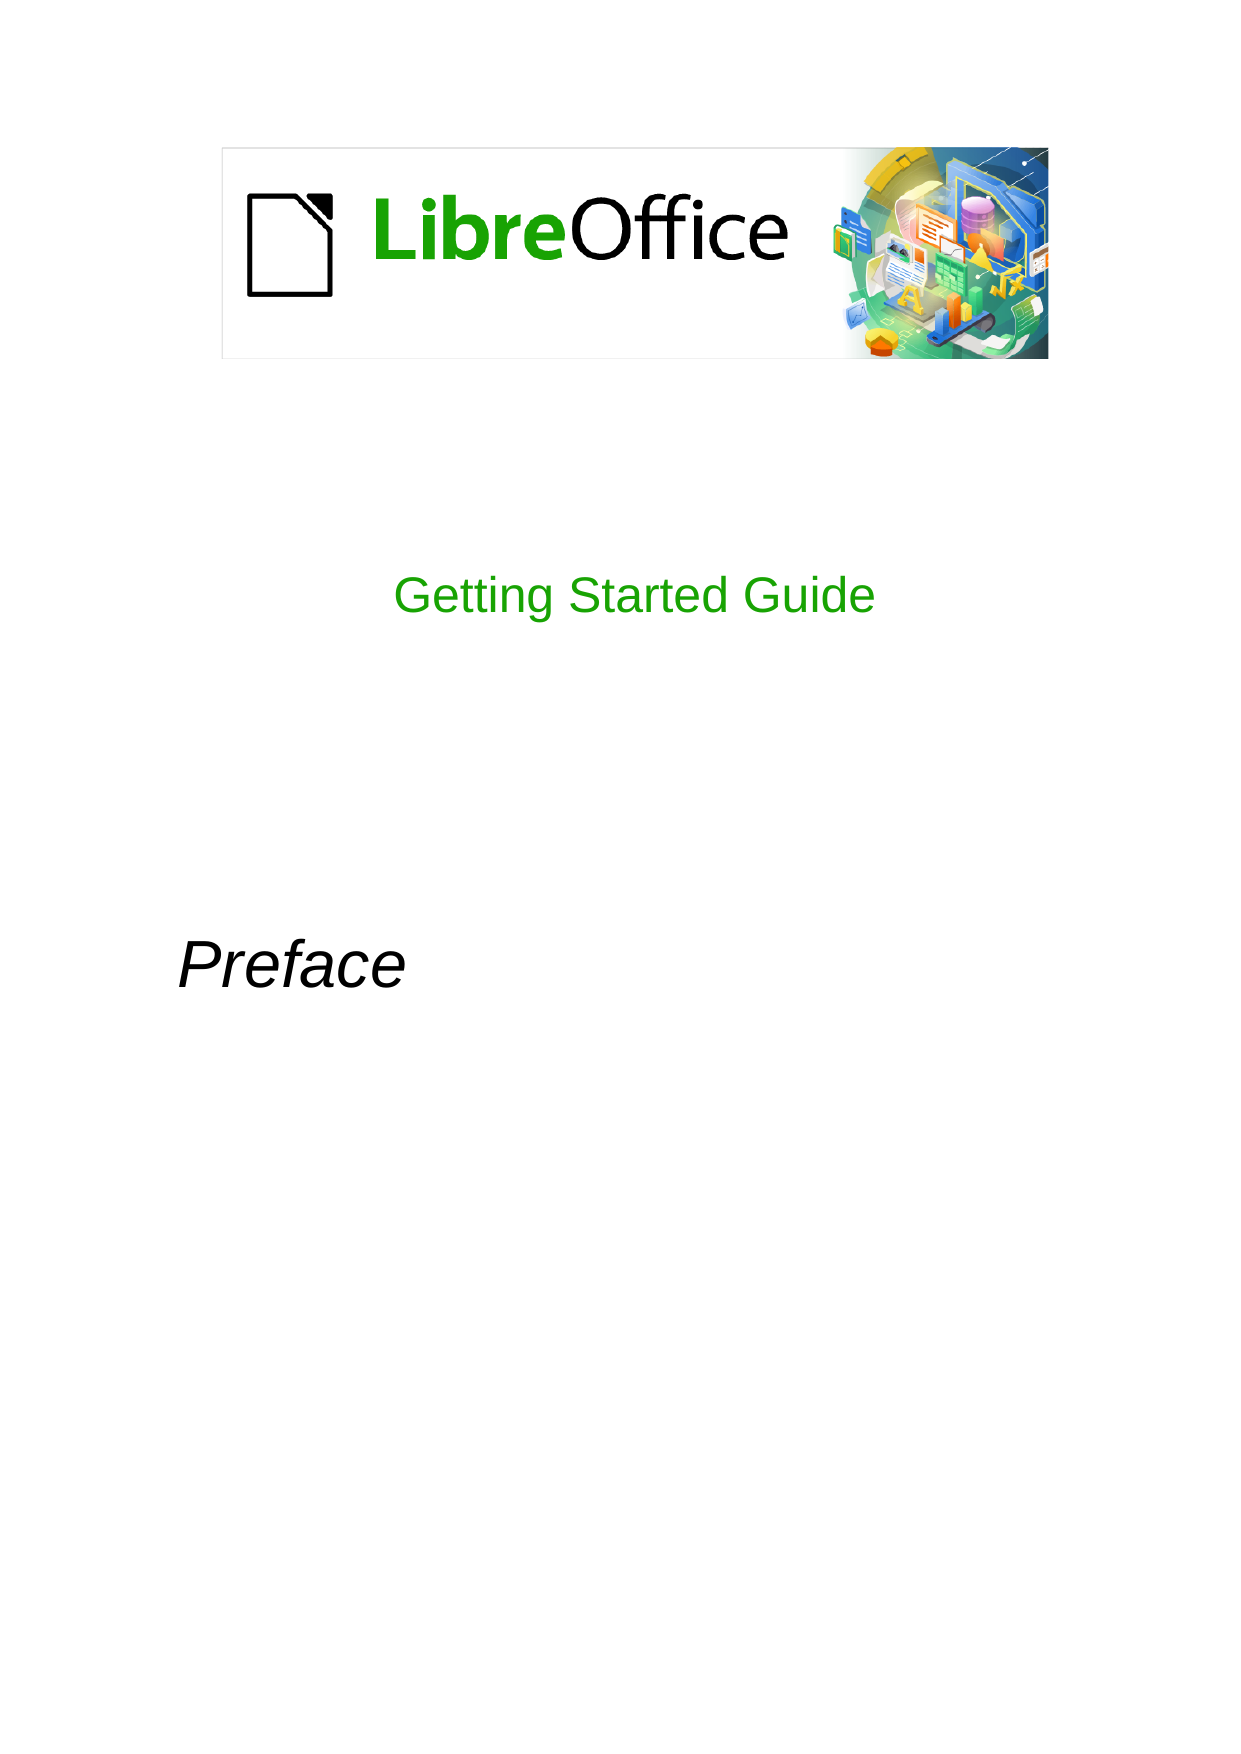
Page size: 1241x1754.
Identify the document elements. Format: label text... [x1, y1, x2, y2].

picture [221, 147, 1049, 359]
title Preface [177, 848, 1093, 1002]
text Getting Started Guide [177, 566, 1093, 623]
